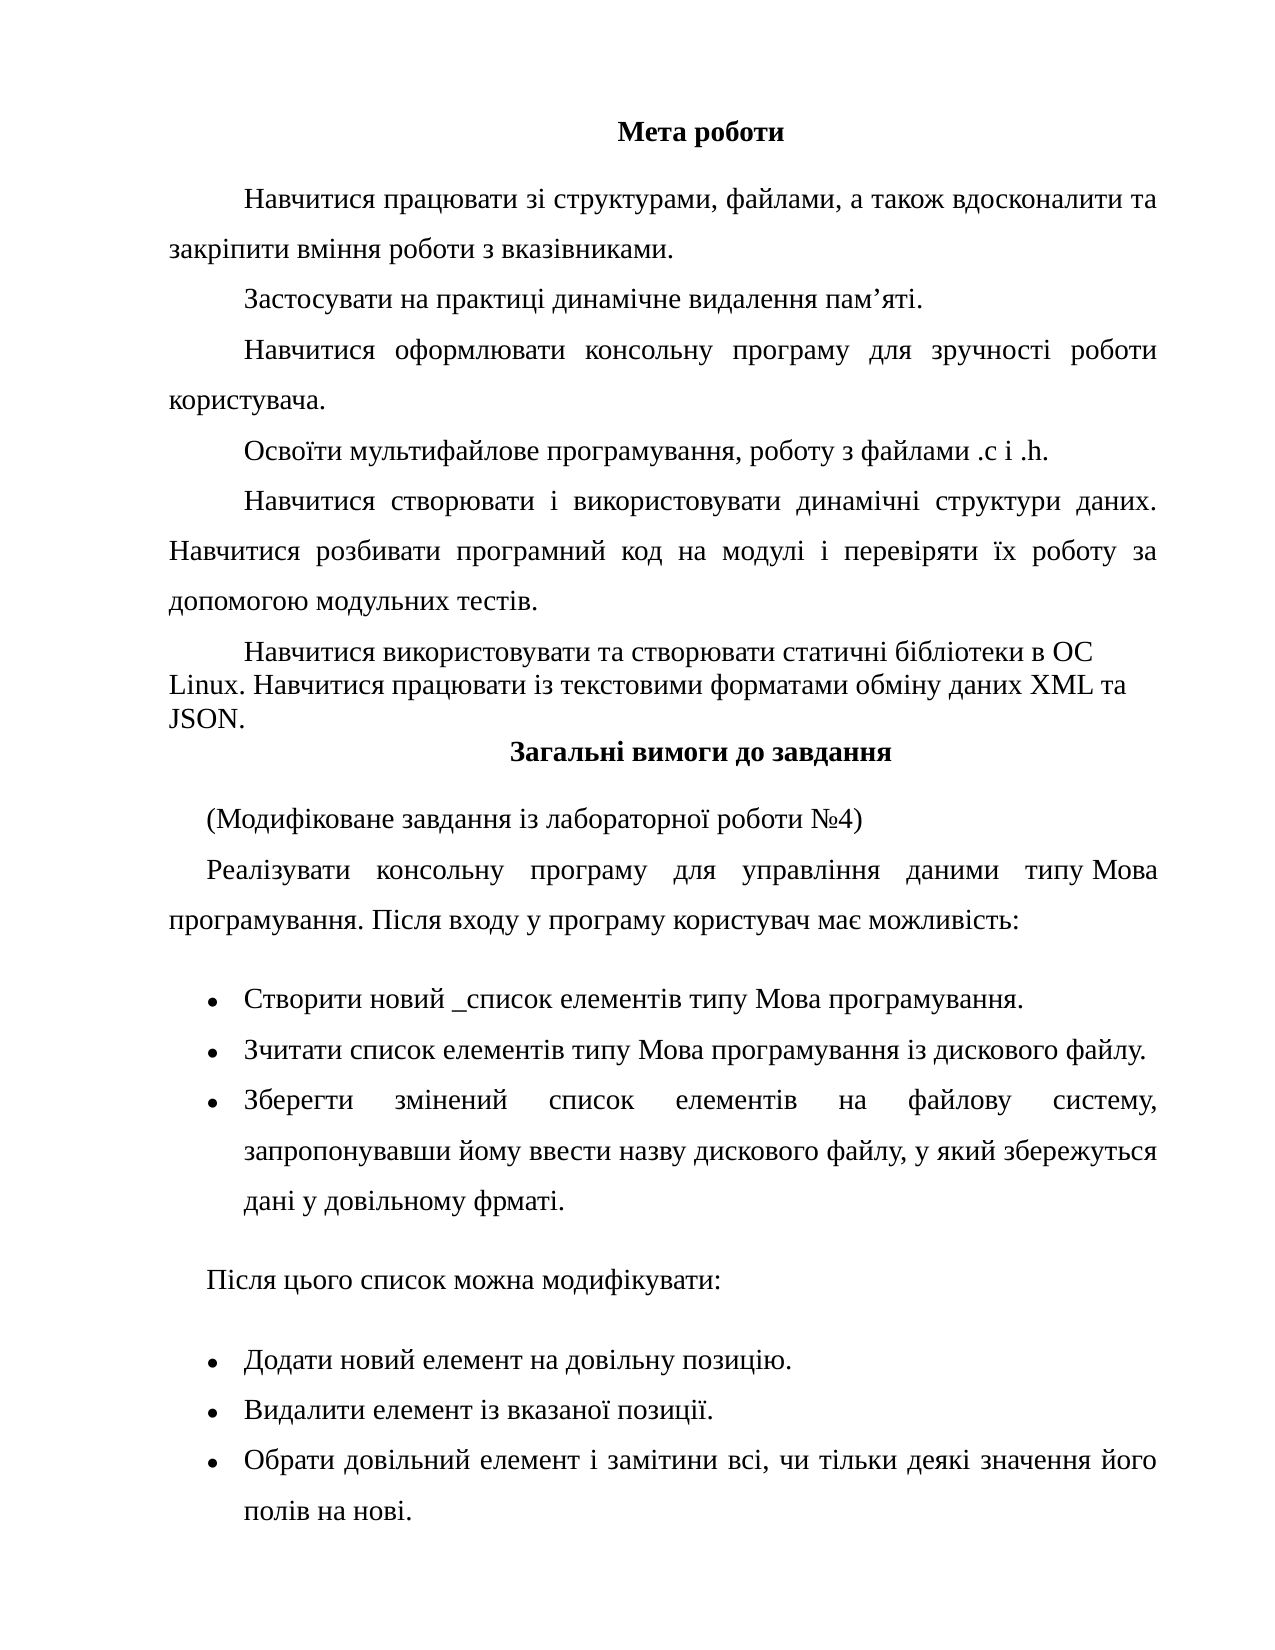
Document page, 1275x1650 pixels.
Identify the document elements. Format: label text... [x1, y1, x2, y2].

list Видалити елемент із вказаної позиції. [206, 1392, 1158, 1426]
list Зчитати список елементів типу Мова програмування із дискового файлу. [206, 1032, 1158, 1066]
list Додати новий елемент на довільну позицію. [206, 1342, 1158, 1375]
text Загальні вимоги до завдання [169, 734, 1158, 768]
text (Модифіковане завдання із лабораторної роботи №4) [169, 802, 1158, 835]
text Навчитися працювати зі структурами, файлами, а також вдосконалити та закріпити вміння роботи з вказівниками. [169, 181, 1158, 265]
text Після цього список можна модифікувати: [169, 1262, 1158, 1296]
text Навчитися створювати і використовувати динамічні структури даних. Навчитися розбивати програмний код на модулі і перевіряти їх роботу за допомогою модульних тестів. [169, 483, 1158, 617]
list Зберегти змінений список елементів на файлову систему, запропонувавши йому ввести назву дискового файлу, у який збережуться дані у довільному фрматі. [206, 1082, 1158, 1216]
text Освоїти мультифайлове програмування, роботу з файлами .c і .h. [169, 433, 1158, 466]
text Навчитися використовувати та створювати статичні бібліотеки в ОС Linux. Навчитися працювати із текстовими форматами обміну даних XML та JSON. [169, 634, 1158, 734]
list Створити новий _список елементів типу Мова програмування. [206, 982, 1158, 1015]
text Навчитися оформлювати консольну програму для зручності роботи користувача. [169, 332, 1158, 416]
list Обрати довільний елемент і замітини всі, чи тільки деякі значення його полів на нові. [206, 1442, 1158, 1526]
text Реалізувати консольну програму для управління даними типу Мова програмування. Після входу у програму користувач має можливість: [169, 852, 1158, 936]
text Застосувати на практиці динамічне видалення пам’яті. [169, 282, 1158, 315]
text Мета роботи [169, 114, 1158, 147]
